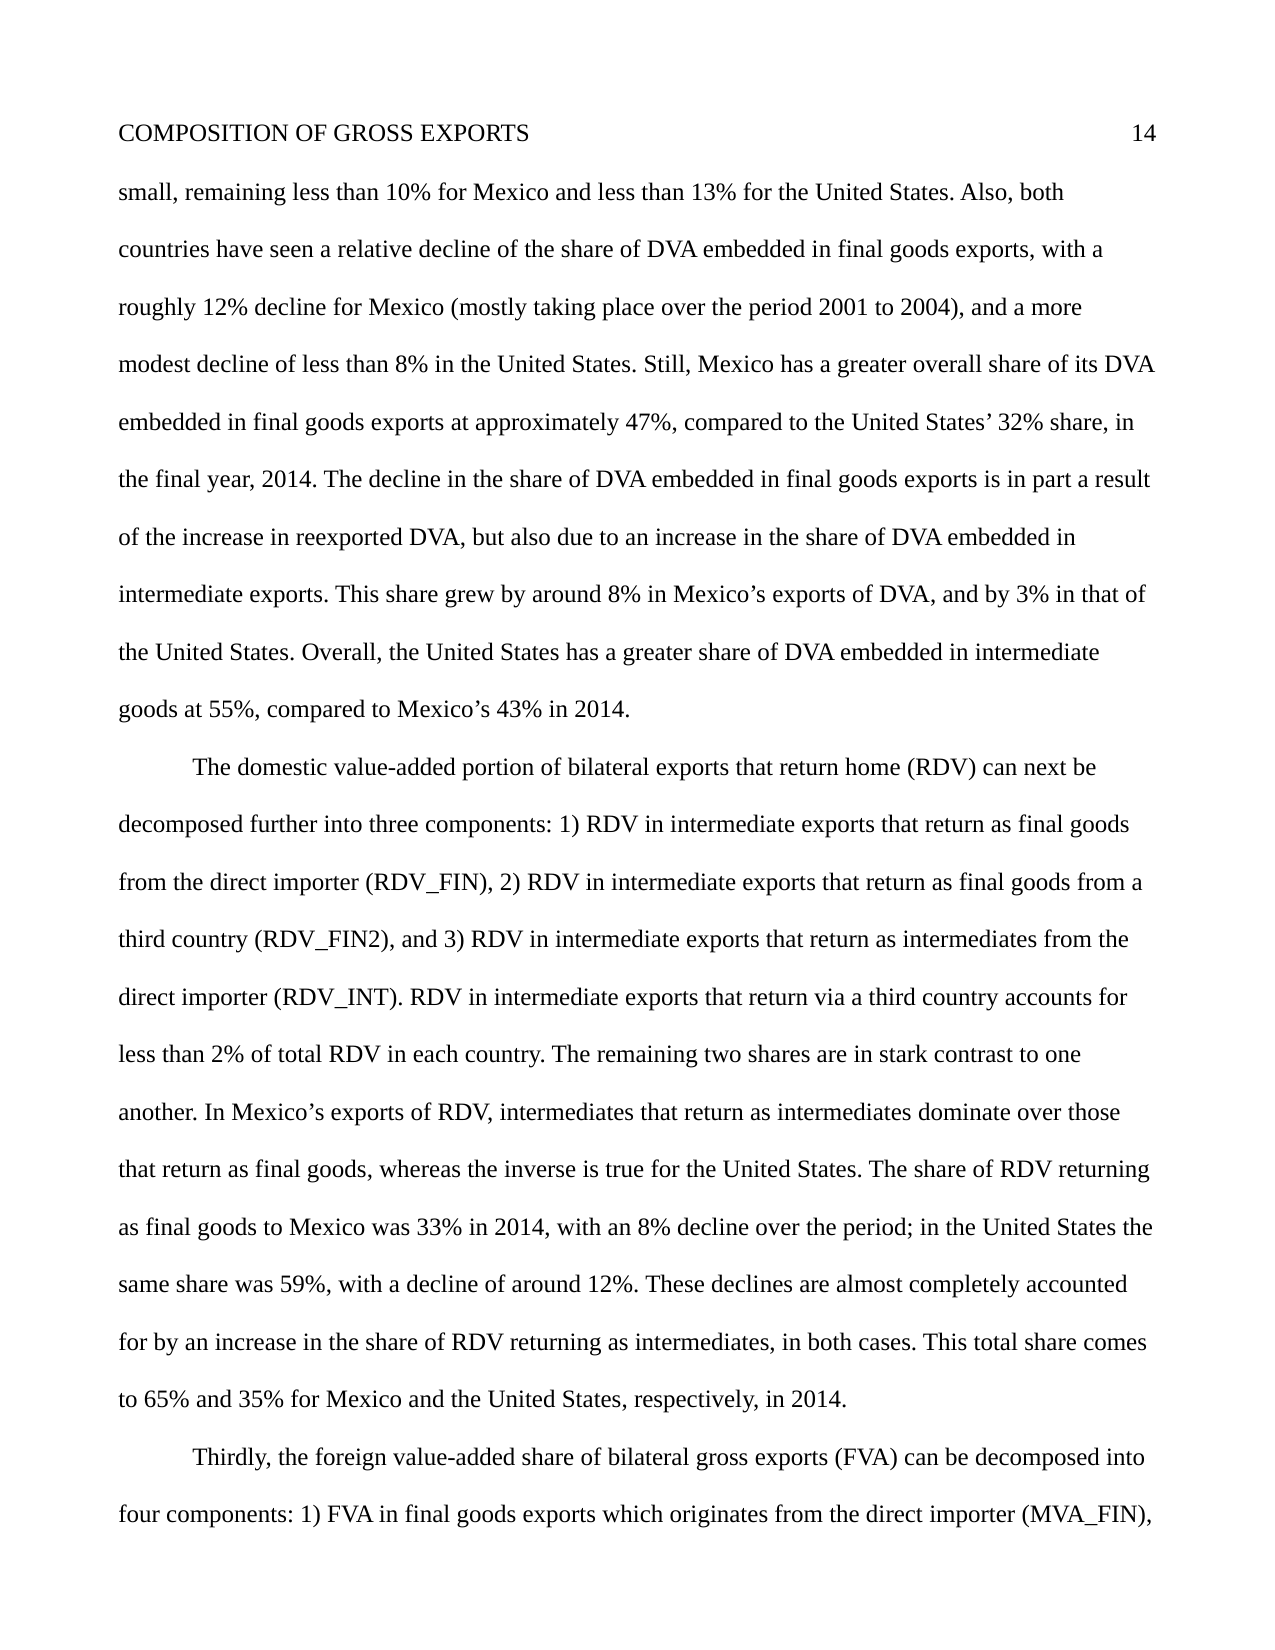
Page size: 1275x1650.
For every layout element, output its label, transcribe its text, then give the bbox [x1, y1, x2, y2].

text small, remaining less than 10% for Mexico and less than 13% for the United States. Also, both countries have seen a relative decline of the share of DVA embedded in final goods exports, with a roughly 12% decline for Mexico (mostly taking place over the period 2001 to 2004), and a more modest decline of less than 8% in the United States. Still, Mexico has a greater overall share of its DVA embedded in final goods exports at approximately 47%, compared to the United States’ 32% share, in the final year, 2014. The decline in the share of DVA embedded in final goods exports is in part a result of the increase in reexported DVA, but also due to an increase in the share of DVA embedded in intermediate exports. This share grew by around 8% in Mexico’s exports of DVA, and by 3% in that of the United States. Overall, the United States has a greater share of DVA embedded in intermediate goods at 55%, compared to Mexico’s 43% in 2014. [118, 177, 1157, 723]
text The domestic value-added portion of bilateral exports that return home (RDV) can next be decomposed further into three components: 1) RDV in intermediate exports that return as final goods from the direct importer (RDV_FIN), 2) RDV in intermediate exports that return as final goods from a third country (RDV_FIN2), and 3) RDV in intermediate exports that return as intermediates from the direct importer (RDV_INT). RDV in intermediate exports that return via a third country accounts for less than 2% of total RDV in each country. The remaining two shares are in stark contrast to one another. In Mexico’s exports of RDV, intermediates that return as intermediates dominate over those that return as final goods, whereas the inverse is true for the United States. The share of RDV returning as final goods to Mexico was 33% in 2014, with an 8% decline over the period; in the United States the same share was 59%, with a decline of around 12%. These declines are almost completely accounted for by an increase in the share of RDV returning as intermediates, in both cases. This total share comes to 65% and 35% for Mexico and the United States, respectively, in 2014. [118, 752, 1157, 1413]
text Thirdly, the foreign value-added share of bilateral gross exports (FVA) can be decomposed into four components: 1) FVA in final goods exports which originates from the direct importer (MVA_FIN), [118, 1442, 1157, 1528]
